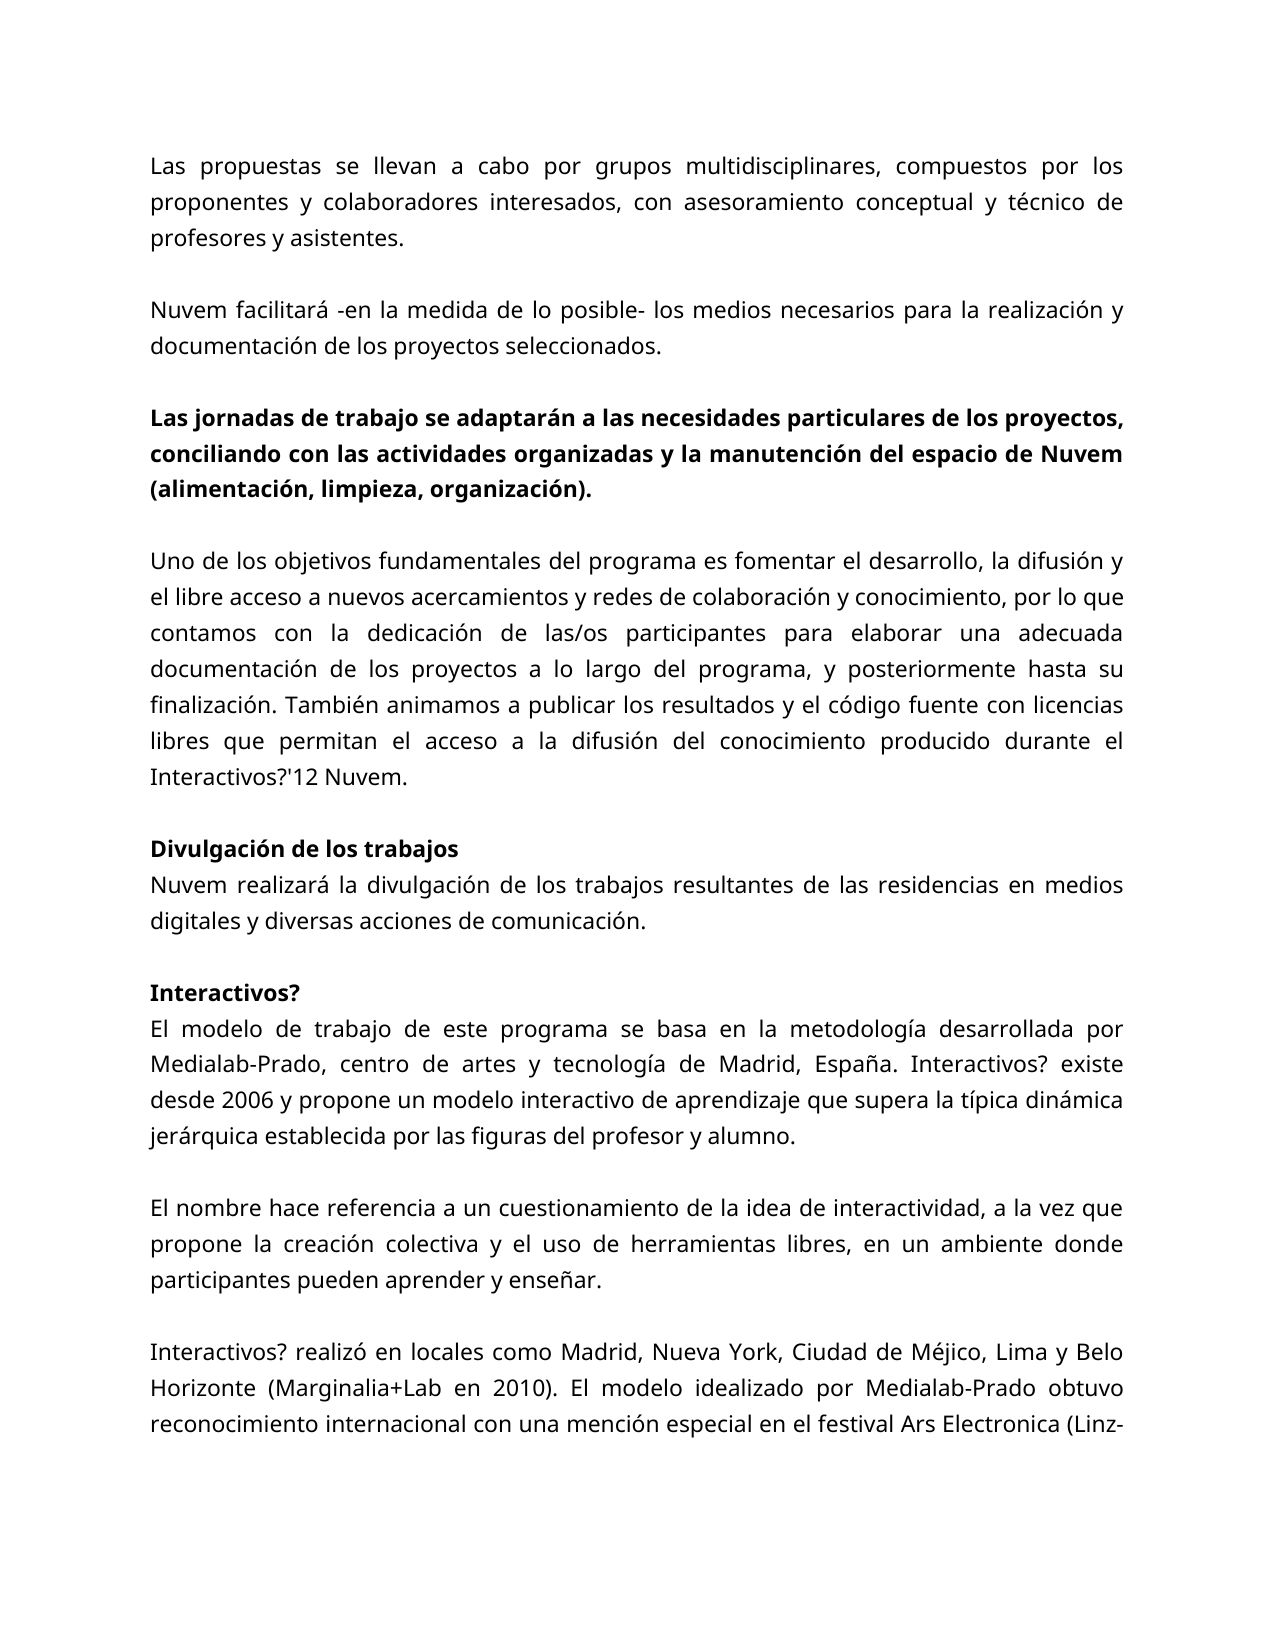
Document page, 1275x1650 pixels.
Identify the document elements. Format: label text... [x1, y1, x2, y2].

text Nuvem realizará la divulgación de los trabajos resultantes de las residencias en medios digitales y diversas acciones de comunicación. [150, 869, 1125, 936]
text Nuvem facilitará -en la medida de lo posible- los medios necesarios para la realización y documentación de los proyectos seleccionados. [150, 294, 1125, 361]
text Las jornadas de trabajo se adaptarán a las necesidades particulares de los proyectos, conciliando con las actividades organizadas y la manutención del espacio de Nuvem (alimentación, limpieza, organización). [150, 402, 1125, 505]
text El modelo de trabajo de este programa se basa en la metodología desarrollada por Medialab-Prado, centro de artes y tecnología de Madrid, España. Interactivos? existe desde 2006 y propone un modelo interactivo de aprendizaje que supera la típica dinámica jerárquica establecida por las figuras del profesor y alumno. [150, 1012, 1125, 1152]
text El nombre hace referencia a un cuestionamiento de la idea de interactividad, a la vez que propone la creación colectiva y el uso de herramientas libres, en un ambiente donde participantes pueden aprender y enseñar. [150, 1192, 1125, 1295]
text Interactivos? [150, 977, 1125, 1008]
text Divulgación de los trabajos [150, 833, 1125, 864]
text Las propuestas se llevan a cabo por grupos multidisciplinares, compuestos por los proponentes y colaboradores interesados, con asesoramiento conceptual y técnico de profesores y asistentes. [150, 150, 1125, 253]
text Interactivos? realizó en locales como Madrid, Nueva York, Ciudad de Méjico, Lima y Belo Horizonte (Marginalia+Lab en 2010). El modelo idealizado por Medialab-Prado obtuvo reconocimiento internacional con una mención especial en el festival Ars Electronica (Linz- [150, 1336, 1125, 1439]
text Uno de los objetivos fundamentales del programa es fomentar el desarrollo, la difusión y el libre acceso a nuevos acercamientos y redes de colaboración y conocimiento, por lo que contamos con la dedicación de las/os participantes para elaborar una adecuada documentación de los proyectos a lo largo del programa, y posteriormente hasta su finalización. También animamos a publicar los resultados y el código fuente con licencias libres que permitan el acceso a la difusión del conocimiento producido durante el Interactivos?'12 Nuvem. [150, 545, 1125, 792]
